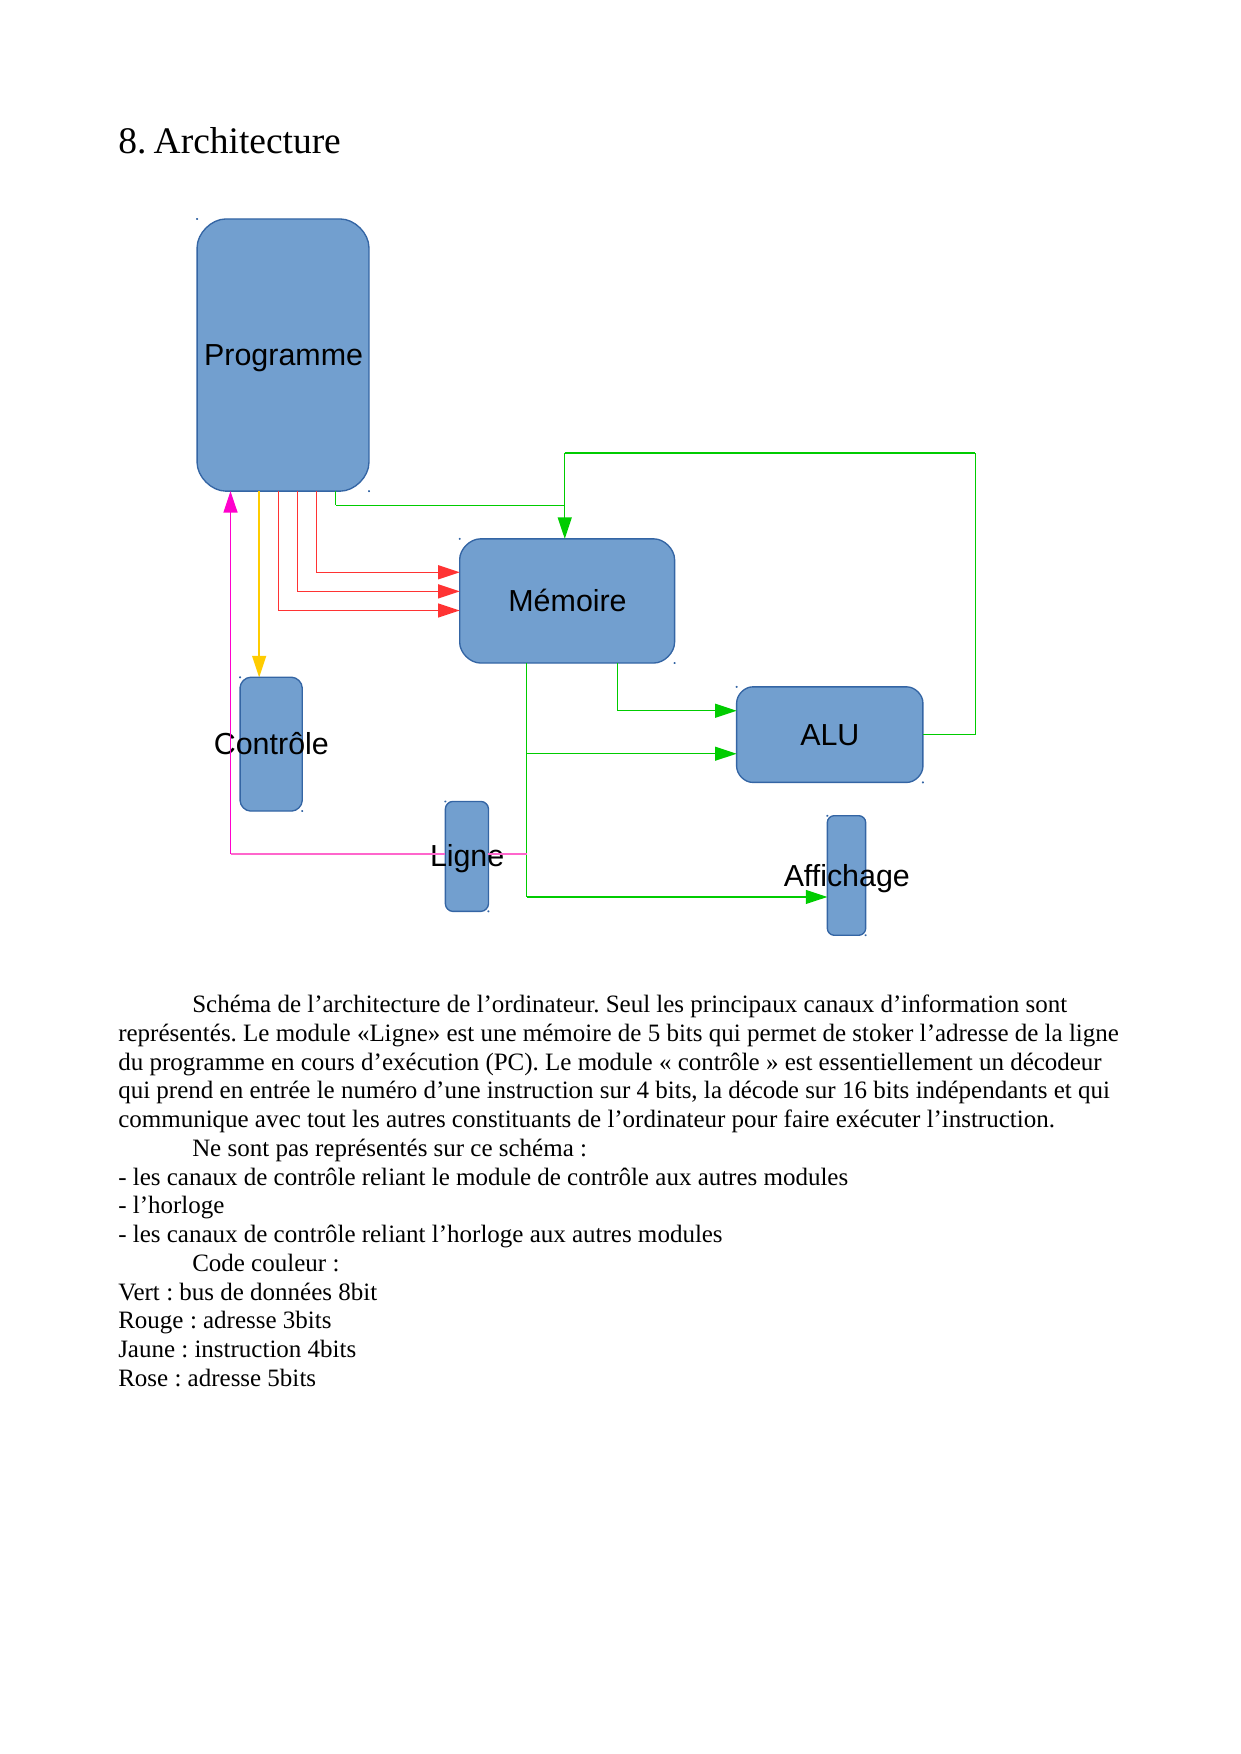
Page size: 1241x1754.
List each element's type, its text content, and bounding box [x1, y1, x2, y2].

text Vert : bus de données 8bit [118, 1277, 1122, 1305]
text - l’horloge [118, 1190, 1122, 1219]
text Ne sont pas représentés sur ce schéma : [118, 1133, 1122, 1162]
text Code couleur : [118, 1248, 1122, 1277]
text Rose : adresse 5bits [118, 1363, 1122, 1392]
text - les canaux de contrôle reliant le module de contrôle aux autres modules [118, 1162, 1122, 1190]
text Rouge : adresse 3bits [118, 1305, 1122, 1334]
text - les canaux de contrôle reliant l’horloge aux autres modules [118, 1219, 1122, 1248]
text 8. Architecture [118, 118, 1122, 161]
text Schéma de l’architecture de l’ordinateur. Seul les principaux canaux d’information sont représentés. Le module «Ligne» est une mémoire de 5 bits qui permet de stoker l’adresse de la ligne du programme en cours d’exécution (PC). Le module « contrôle » est essentiellement un décodeur qui prend en entrée le numéro d’une instruction sur 4 bits, la décode sur 16 bits indépendants et qui communique avec tout les autres constituants de l’ordinateur pour faire exécuter l’instruction. [118, 989, 1122, 1133]
text Jaune : instruction 4bits [118, 1334, 1122, 1363]
